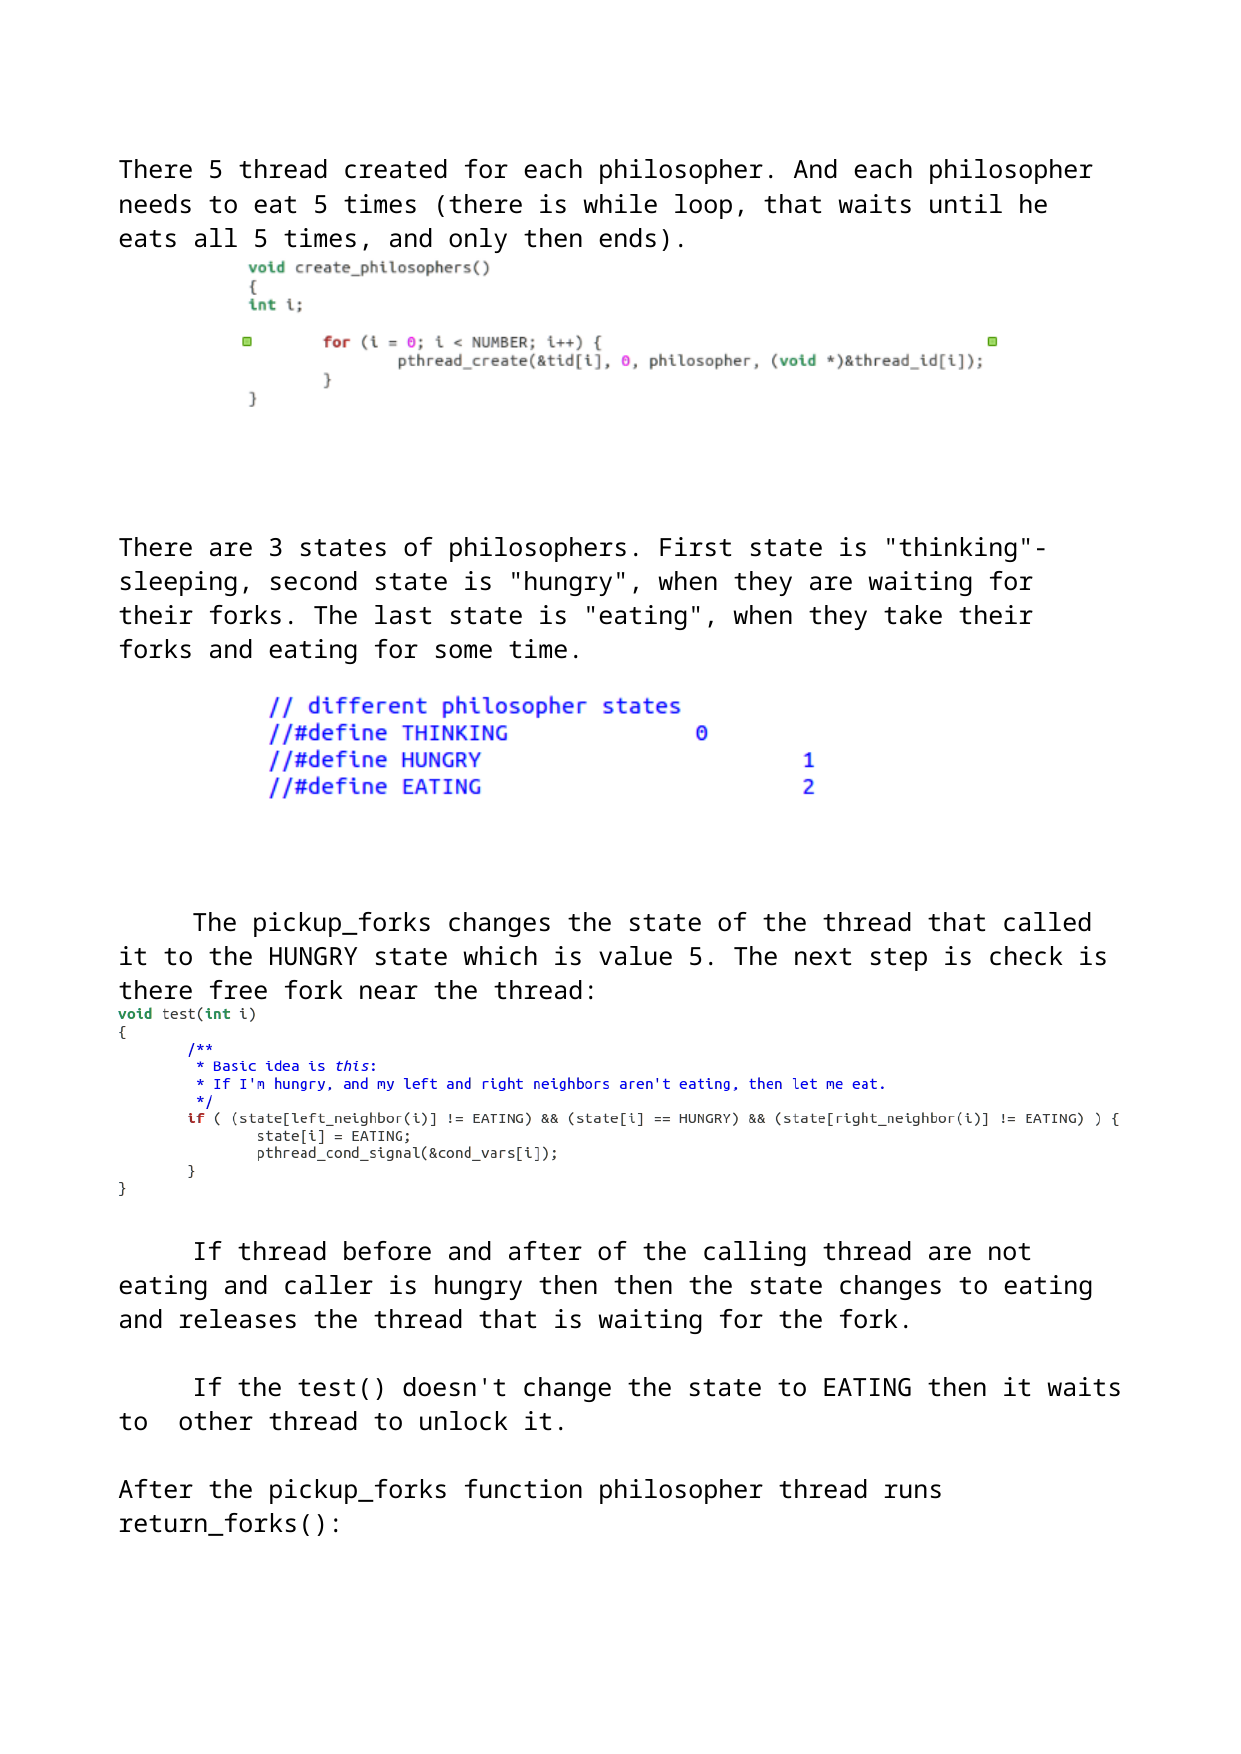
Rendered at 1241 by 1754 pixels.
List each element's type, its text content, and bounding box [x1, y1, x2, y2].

picture [265, 666, 976, 824]
picture [118, 1006, 1123, 1200]
picture [186, 254, 1055, 428]
text If the test() doesn't change the state to EATING then it waits to other thread to unlock it. [118, 1369, 1122, 1438]
text After the pickup_forks function philosopher thread runs return_forks(): [118, 1472, 1122, 1540]
text There are 3 states of philosophers. First state is "thinking"- sleeping, second state is "hungry", when they are waiting for their forks. The last state is "eating", when they take their forks and eating for some time. [118, 530, 1122, 666]
text There 5 thread created for each philosopher. And each philosopher needs to eat 5 times (there is while loop, that waits until he eats all 5 times, and only then ends). [118, 152, 1122, 254]
text The pickup_forks changes the state of the thread that called it to the HUNGRY state which is value 5. The next step is check is there free fork near the thread: [118, 904, 1122, 1006]
text If thread before and after of the calling thread are not eating and caller is hungry then then the state changes to eating and releases the thread that is waiting for the fork. [118, 1233, 1122, 1336]
